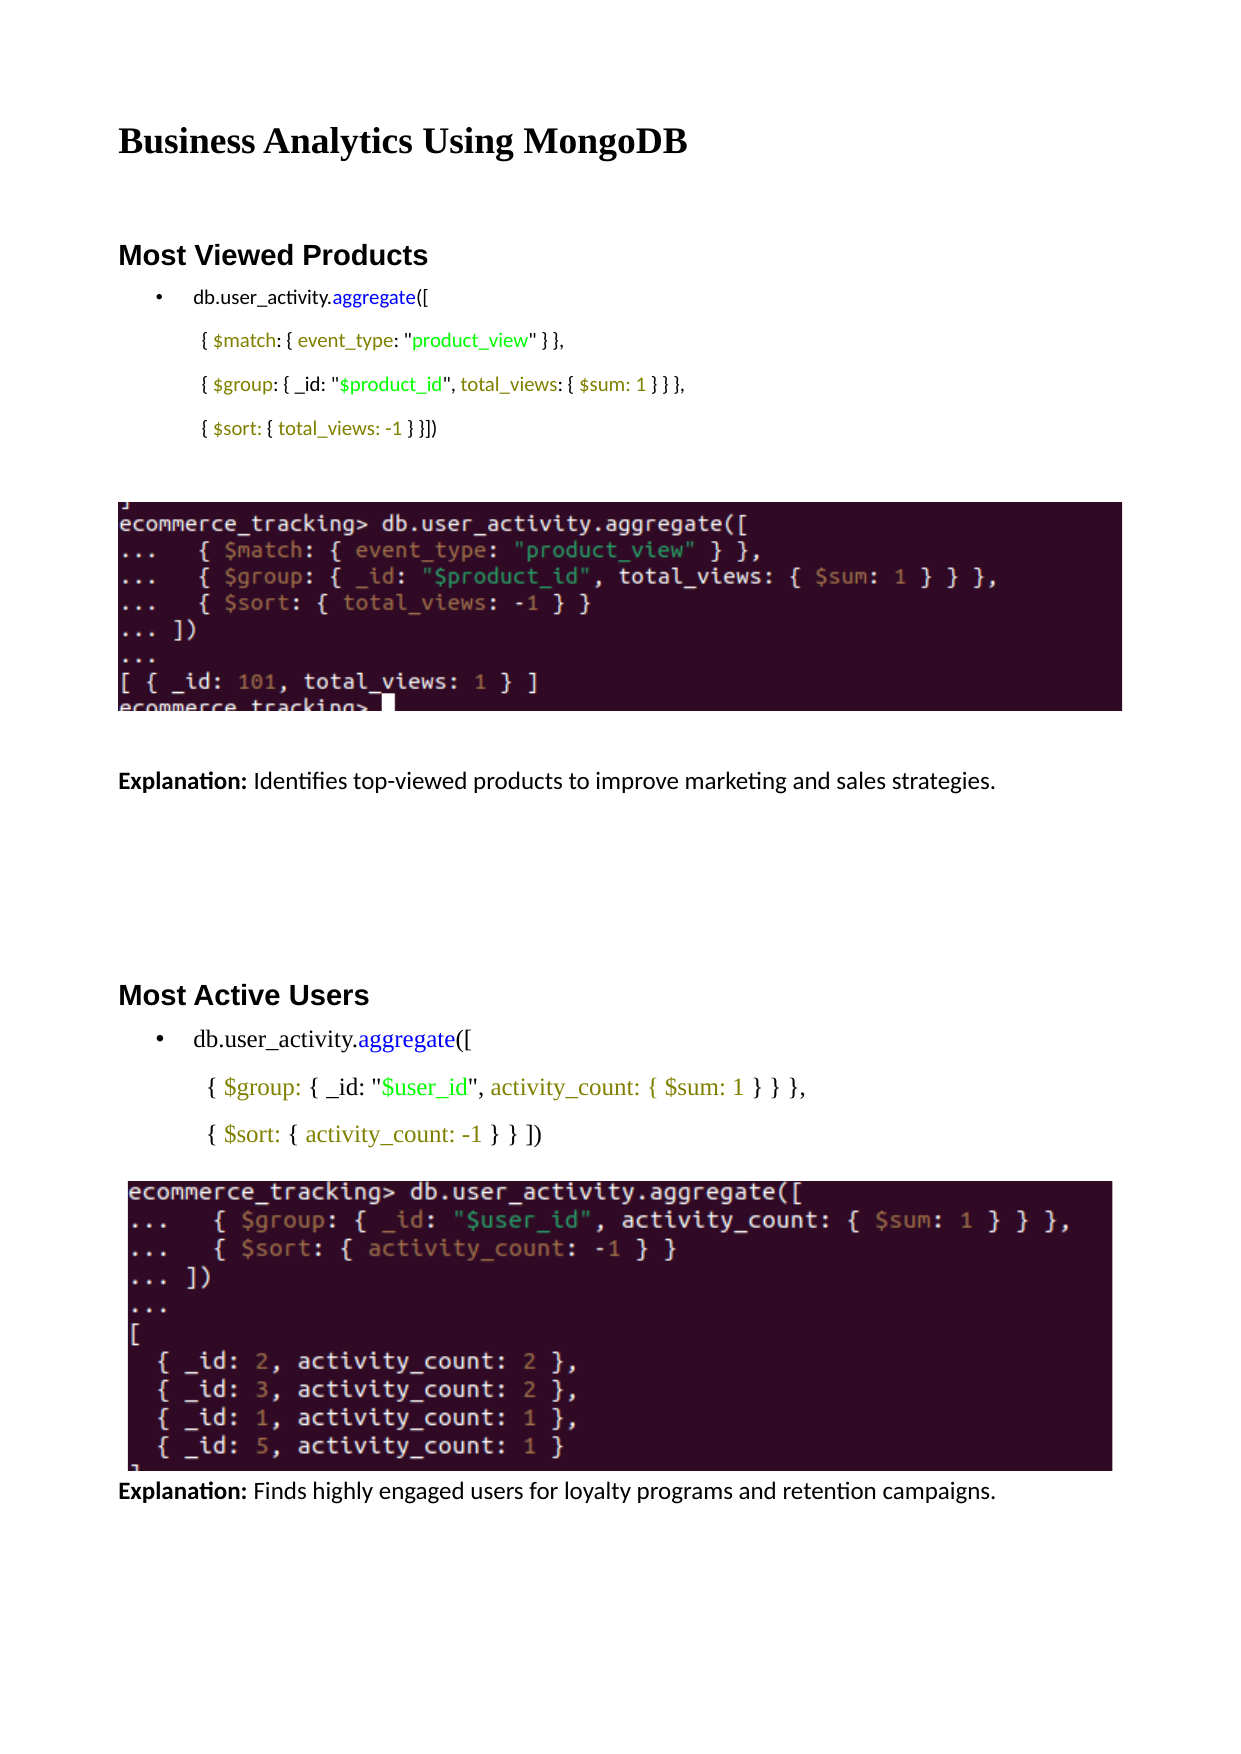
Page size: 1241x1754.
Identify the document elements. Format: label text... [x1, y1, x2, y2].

subtitle Most Active Users [118, 978, 1122, 1012]
list { $group: { _id: "$user_id", activity_count: { $sum: 1 } } }, [156, 1072, 1122, 1100]
list db.user_activity.aggregate([ [156, 1024, 1122, 1053]
text Explanation: Identifies top-viewed products to improve marketing and sales strategies. [118, 765, 1122, 796]
text { $match: { event_type: "product_view" } }, [118, 328, 1122, 353]
picture [127, 1181, 1113, 1471]
subtitle Most Viewed Products [118, 238, 1122, 271]
text Explanation: Finds highly engaged users for loyalty programs and retention campaigns. [118, 1167, 1122, 1506]
subtitle Business Analytics Using MongoDB [118, 118, 1122, 161]
list { $sort: { activity_count: -1 } } ]) [156, 1119, 1122, 1148]
picture [118, 502, 1123, 711]
text { $group: { _id: "$product_id", total_views: { $sum: 1 } } }, [118, 371, 1122, 397]
list db.user_activity.aggregate([ [156, 284, 1122, 309]
text { $sort: { total_views: -1 } }]) [118, 415, 1122, 441]
